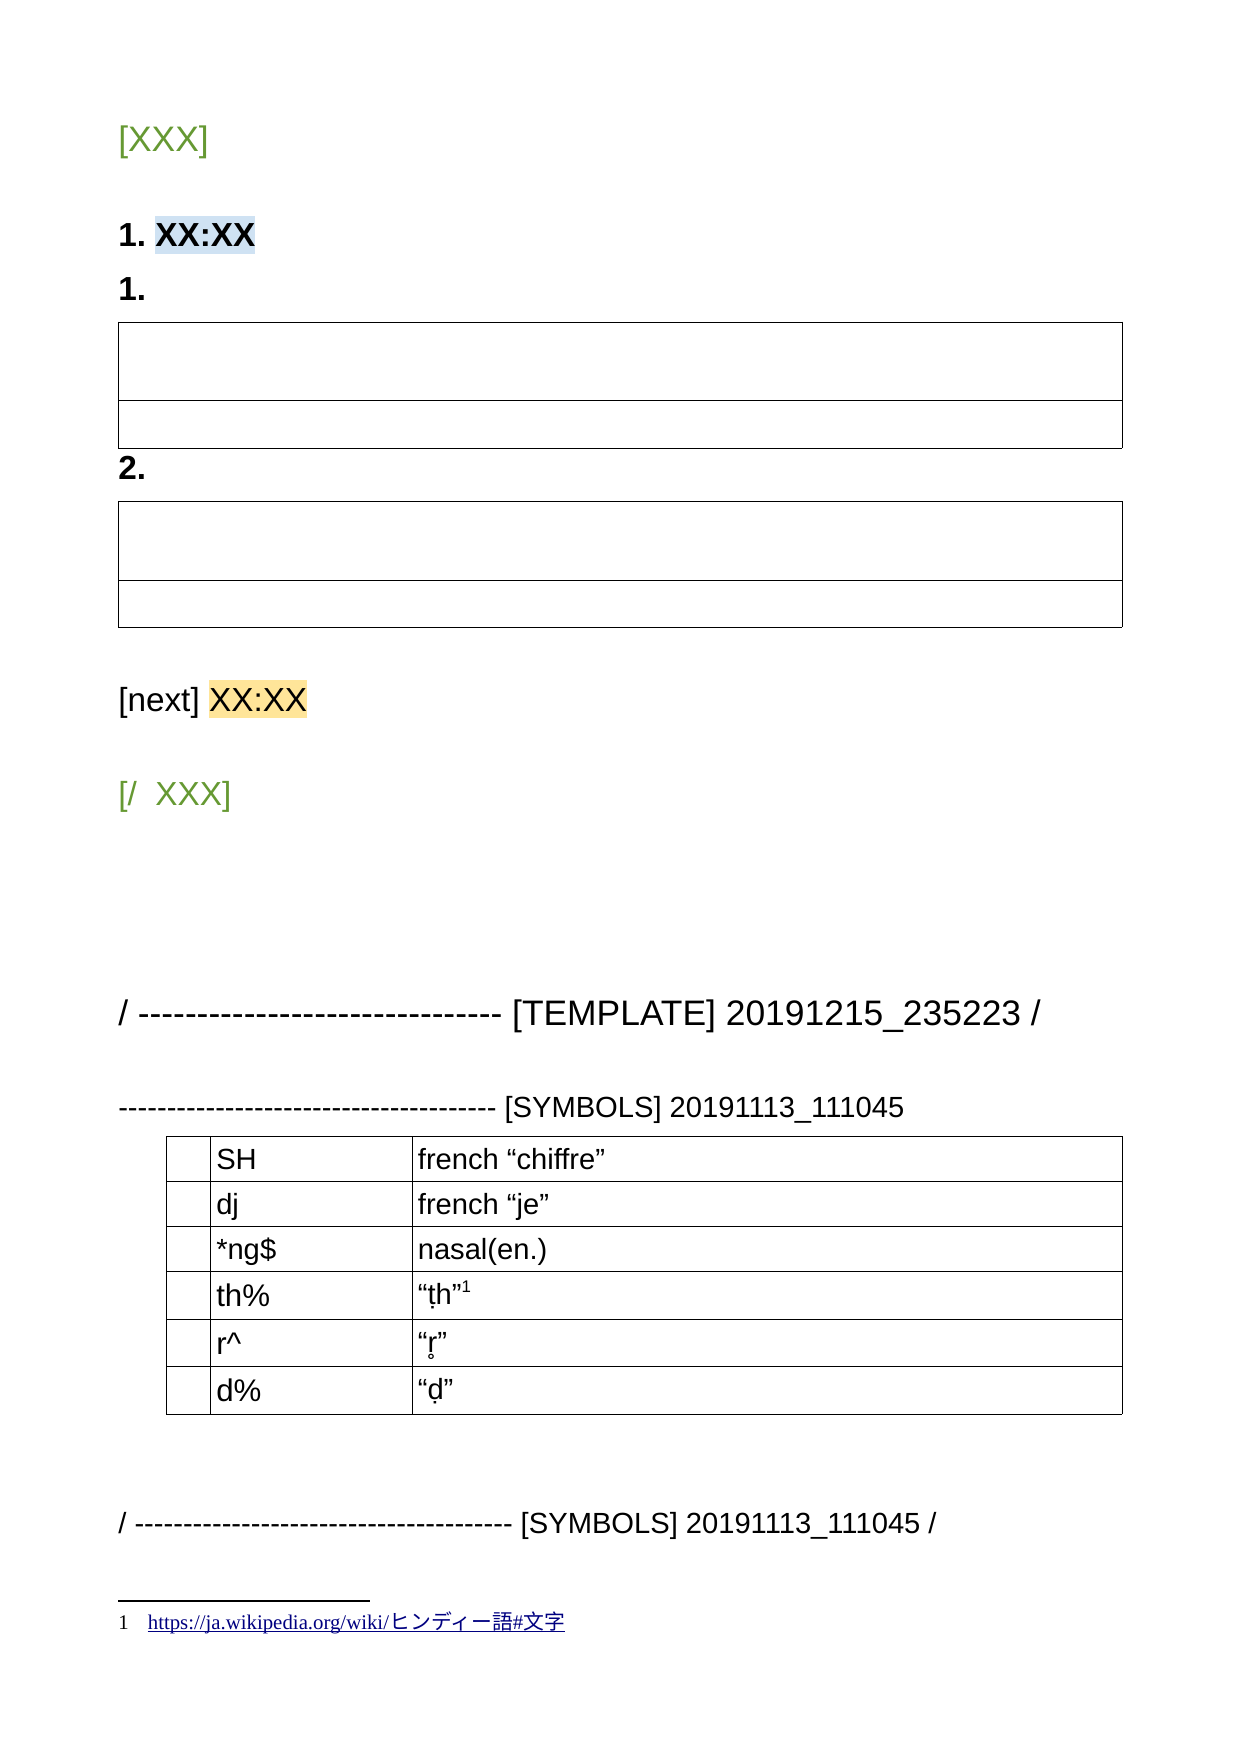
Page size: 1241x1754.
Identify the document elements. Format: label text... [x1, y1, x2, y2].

text 1. XX:XX [118, 216, 1122, 254]
text 1. [118, 268, 1122, 307]
table_header [119, 502, 1122, 579]
text [next] XX:XX [118, 680, 1122, 718]
text [XXX] [118, 118, 1122, 159]
table_header [119, 323, 1122, 400]
table_cell [167, 1272, 210, 1319]
table_cell french “je” [413, 1182, 1122, 1226]
text / --------------------------------------- [SYMBOLS] 20191113_111045 / [118, 1506, 1122, 1540]
table_cell nasal(en.) [413, 1227, 1122, 1271]
table_header french “chiffre” [413, 1137, 1122, 1181]
table_cell d% [211, 1367, 412, 1414]
table_cell [167, 1320, 210, 1366]
table_cell [119, 581, 1122, 627]
table_cell “ṭh” [413, 1272, 1122, 1319]
table_cell r^ [211, 1320, 412, 1366]
text --------------------------------------- [SYMBOLS] 20191113_111045 [118, 1090, 1122, 1123]
table_cell [167, 1182, 210, 1226]
table_cell “r̥” [413, 1320, 1122, 1366]
table_cell “ḍ” [413, 1367, 1122, 1414]
table_cell [119, 401, 1122, 448]
text 2. [118, 449, 1122, 486]
table_header SH [211, 1137, 412, 1181]
table_cell th% [211, 1272, 412, 1319]
table_cell *ng$ [211, 1227, 412, 1271]
text [/ XXX] [118, 774, 1122, 813]
table_cell [167, 1227, 210, 1271]
table_cell [167, 1367, 210, 1414]
table_header [167, 1137, 210, 1181]
text / ------------------------------- [TEMPLATE] 20191215_235223 / [118, 992, 1122, 1033]
table_cell dj [211, 1182, 412, 1226]
